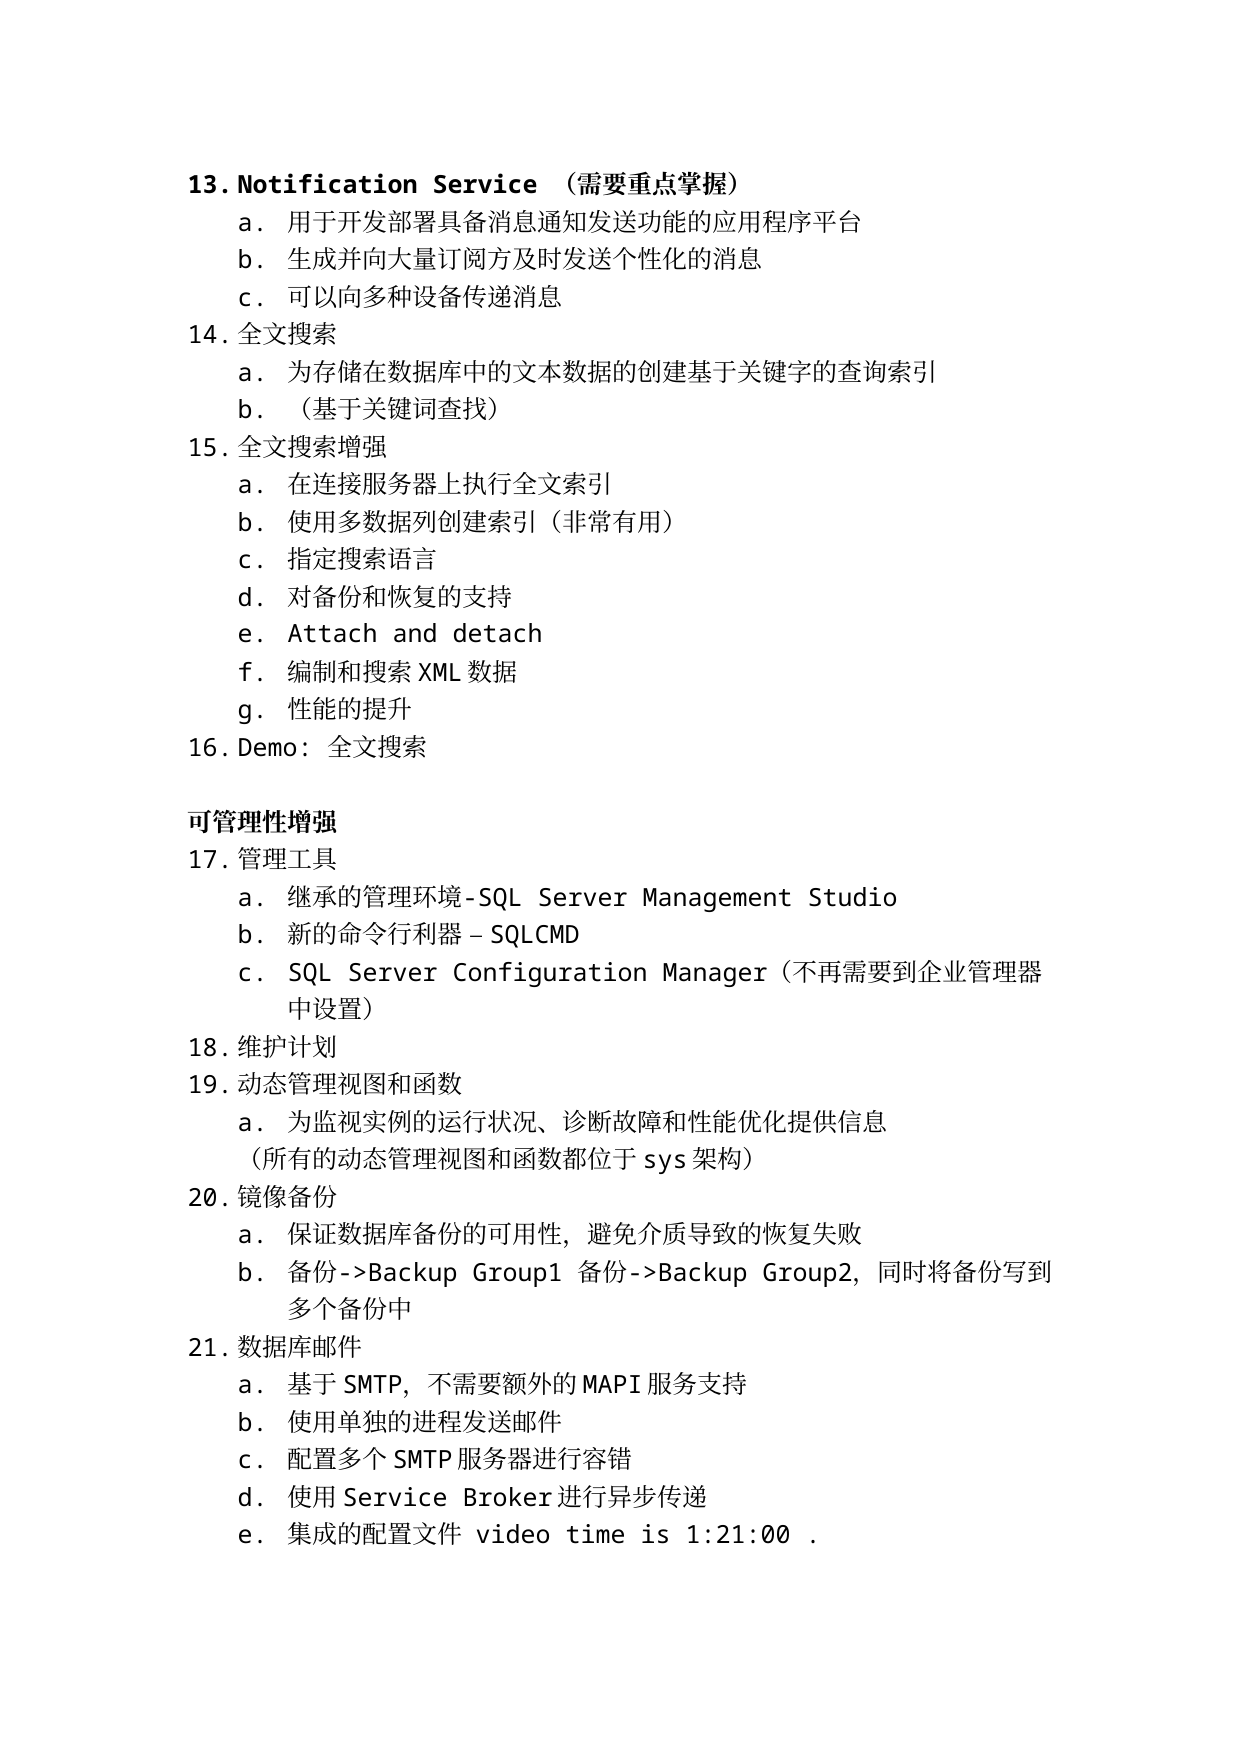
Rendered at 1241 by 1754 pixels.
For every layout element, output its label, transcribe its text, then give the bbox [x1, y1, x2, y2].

list Notification Service （需要重点掌握） [187, 164, 1053, 202]
list 可以向多种设备传递消息 [237, 277, 1053, 314]
list 全文搜索 [187, 314, 1053, 352]
list 配置多个SMTP服务器进行容错 [237, 1439, 1053, 1477]
list 用于开发部署具备消息通知发送功能的应用程序平台 [237, 202, 1053, 239]
list 动态管理视图和函数 [187, 1064, 1053, 1102]
list 为存储在数据库中的文本数据的创建基于关键字的查询索引 [237, 352, 1053, 389]
list 维护计划 [187, 1027, 1053, 1064]
list 继承的管理环境-SQL Server Management Studio [237, 877, 1053, 914]
list 数据库邮件 [187, 1327, 1053, 1364]
list SQL Server Configuration Manager（不再需要到企业管理器中设置） [237, 952, 1053, 1027]
list 使用多数据列创建索引（非常有用） [237, 502, 1053, 539]
list 为监视实例的运行状况、诊断故障和性能优化提供信息 [237, 1102, 1053, 1139]
list 性能的提升 [237, 689, 1053, 727]
list 在连接服务器上执行全文索引 [237, 464, 1053, 502]
list Attach and detach [237, 614, 1053, 652]
list 基于SMTP，不需要额外的MAPI服务支持 [237, 1364, 1053, 1402]
text （所有的动态管理视图和函数都位于sys架构） [237, 1139, 1053, 1177]
list 镜像备份 [187, 1177, 1053, 1214]
text 可管理性增强 [187, 802, 1053, 839]
list 指定搜索语言 [237, 539, 1053, 577]
list Demo: 全文搜索 [187, 727, 1053, 764]
list 使用单独的进程发送邮件 [237, 1402, 1053, 1439]
list （基于关键词查找） [237, 389, 1053, 427]
list 使用Service Broker进行异步传递 [237, 1477, 1053, 1514]
list 对备份和恢复的支持 [237, 577, 1053, 614]
list 生成并向大量订阅方及时发送个性化的消息 [237, 239, 1053, 277]
list 保证数据库备份的可用性，避免介质导致的恢复失败 [237, 1214, 1053, 1252]
list 编制和搜索XML数据 [237, 652, 1053, 689]
list 全文搜索增强 [187, 427, 1053, 464]
list 备份->Backup Group1 备份->Backup Group2，同时将备份写到多个备份中 [237, 1252, 1053, 1327]
list 管理工具 [187, 839, 1053, 877]
list 新的命令行利器 – SQLCMD [237, 914, 1053, 952]
list 集成的配置文件 video time is 1:21:00 . [237, 1514, 1053, 1552]
